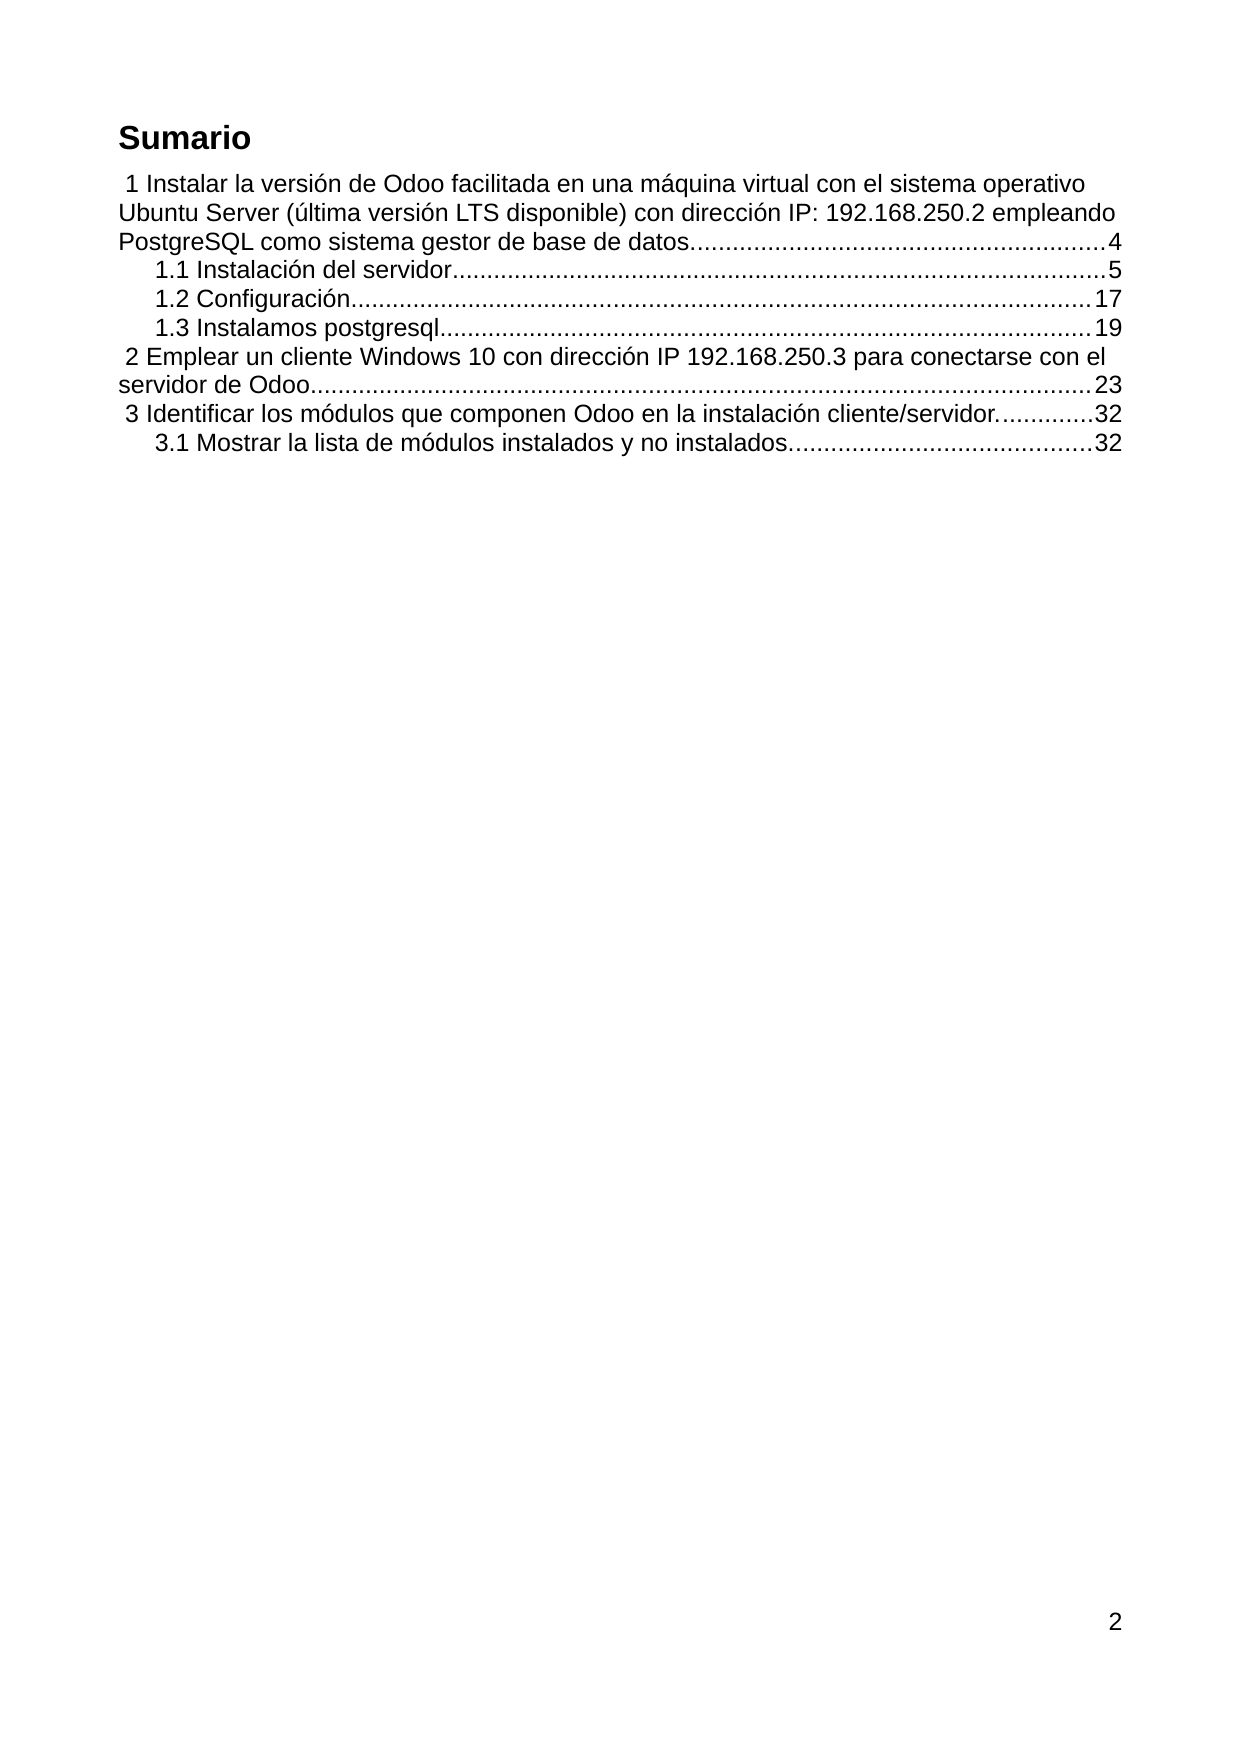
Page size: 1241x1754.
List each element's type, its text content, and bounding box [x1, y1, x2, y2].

text 3.1 Mostrar la lista de módulos instalados y no instalados. 32 [148, 428, 1122, 457]
text 1.1 Instalación del servidor 5 [148, 255, 1122, 284]
subtitle Sumario [118, 118, 1122, 157]
text 2 Emplear un cliente Windows 10 con dirección IP 192.168.250.3 para conectarse con el servidor de Odoo 23 [118, 342, 1122, 399]
text 1 Instalar la versión de Odoo facilitada en una máquina virtual con el sistema operativo Ubuntu Server (última versión LTS disponible) con dirección IP: 192.168.250.2 empleando PostgreSQL como sistema gestor de base de datos. 4 [118, 169, 1122, 255]
text 1.3 Instalamos postgresql 19 [148, 313, 1122, 342]
text 1.2 Configuración 17 [148, 284, 1122, 313]
text 3 Identificar los módulos que componen Odoo en la instalación cliente/servidor. 32 [118, 399, 1122, 428]
